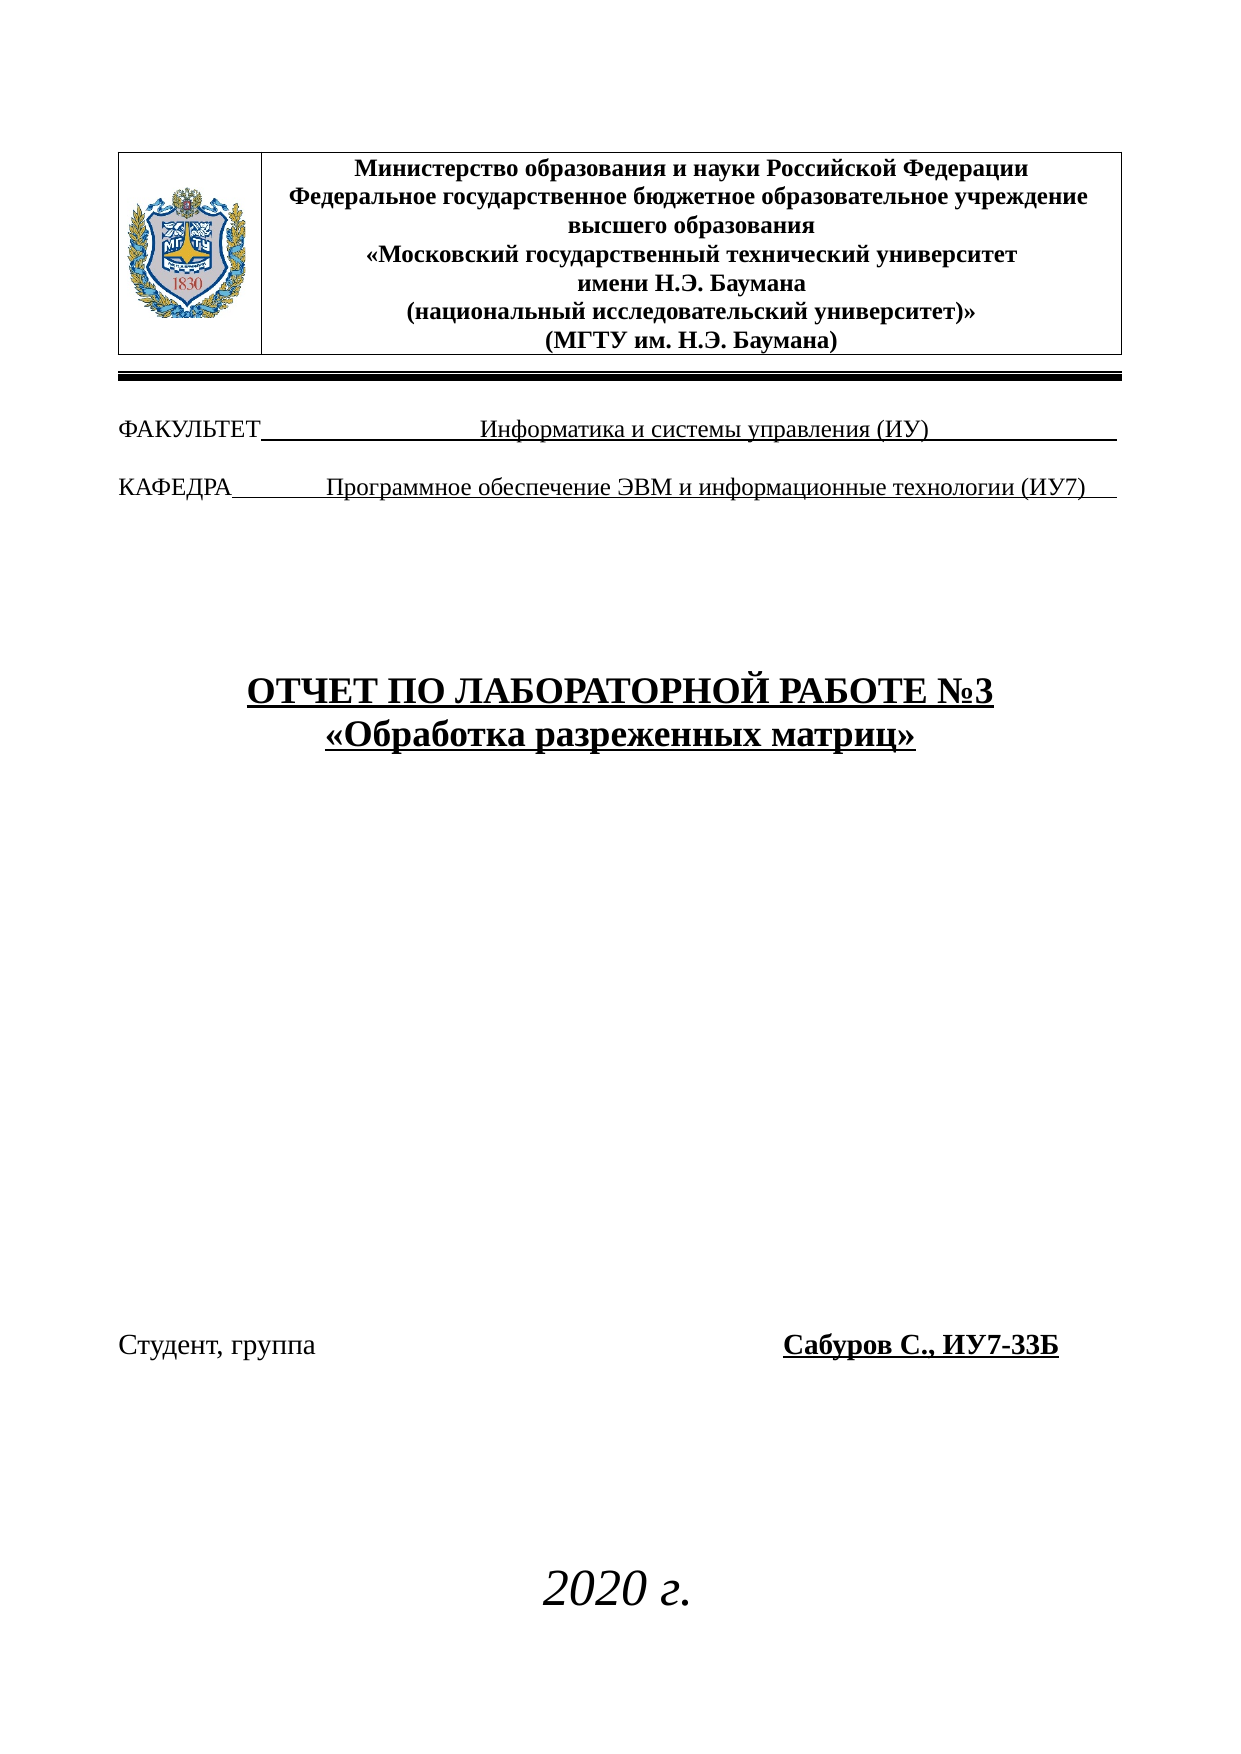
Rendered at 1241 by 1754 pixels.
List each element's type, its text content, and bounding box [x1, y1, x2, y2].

text КАФЕДРА Программное обеспечение ЭВМ и информационные технологии (ИУ7) [118, 472, 1122, 501]
text 2020 г. [118, 1557, 1122, 1617]
text ФАКУЛЬТЕТ Информатика и системы управления (ИУ) [118, 414, 1122, 443]
text ОТЧЕТ ПО ЛАБОРАТОРНОЙ РАБОТЕ №3 «Обработка разреженных матриц» [118, 668, 1122, 754]
picture [127, 187, 248, 323]
table_header Министерство образования и науки Российской Федерации Федеральное государственное бюджетное образовательное учреждение высшего образования «Московский государственный технический университет имени Н.Э. Баумана (национальный исследовательский университет)» (МГТУ им. Н.Э. Баумана) [262, 153, 1121, 354]
table_header [119, 153, 261, 354]
text Студент, группа Сабуров С., ИУ7-33Б [118, 1327, 1122, 1394]
